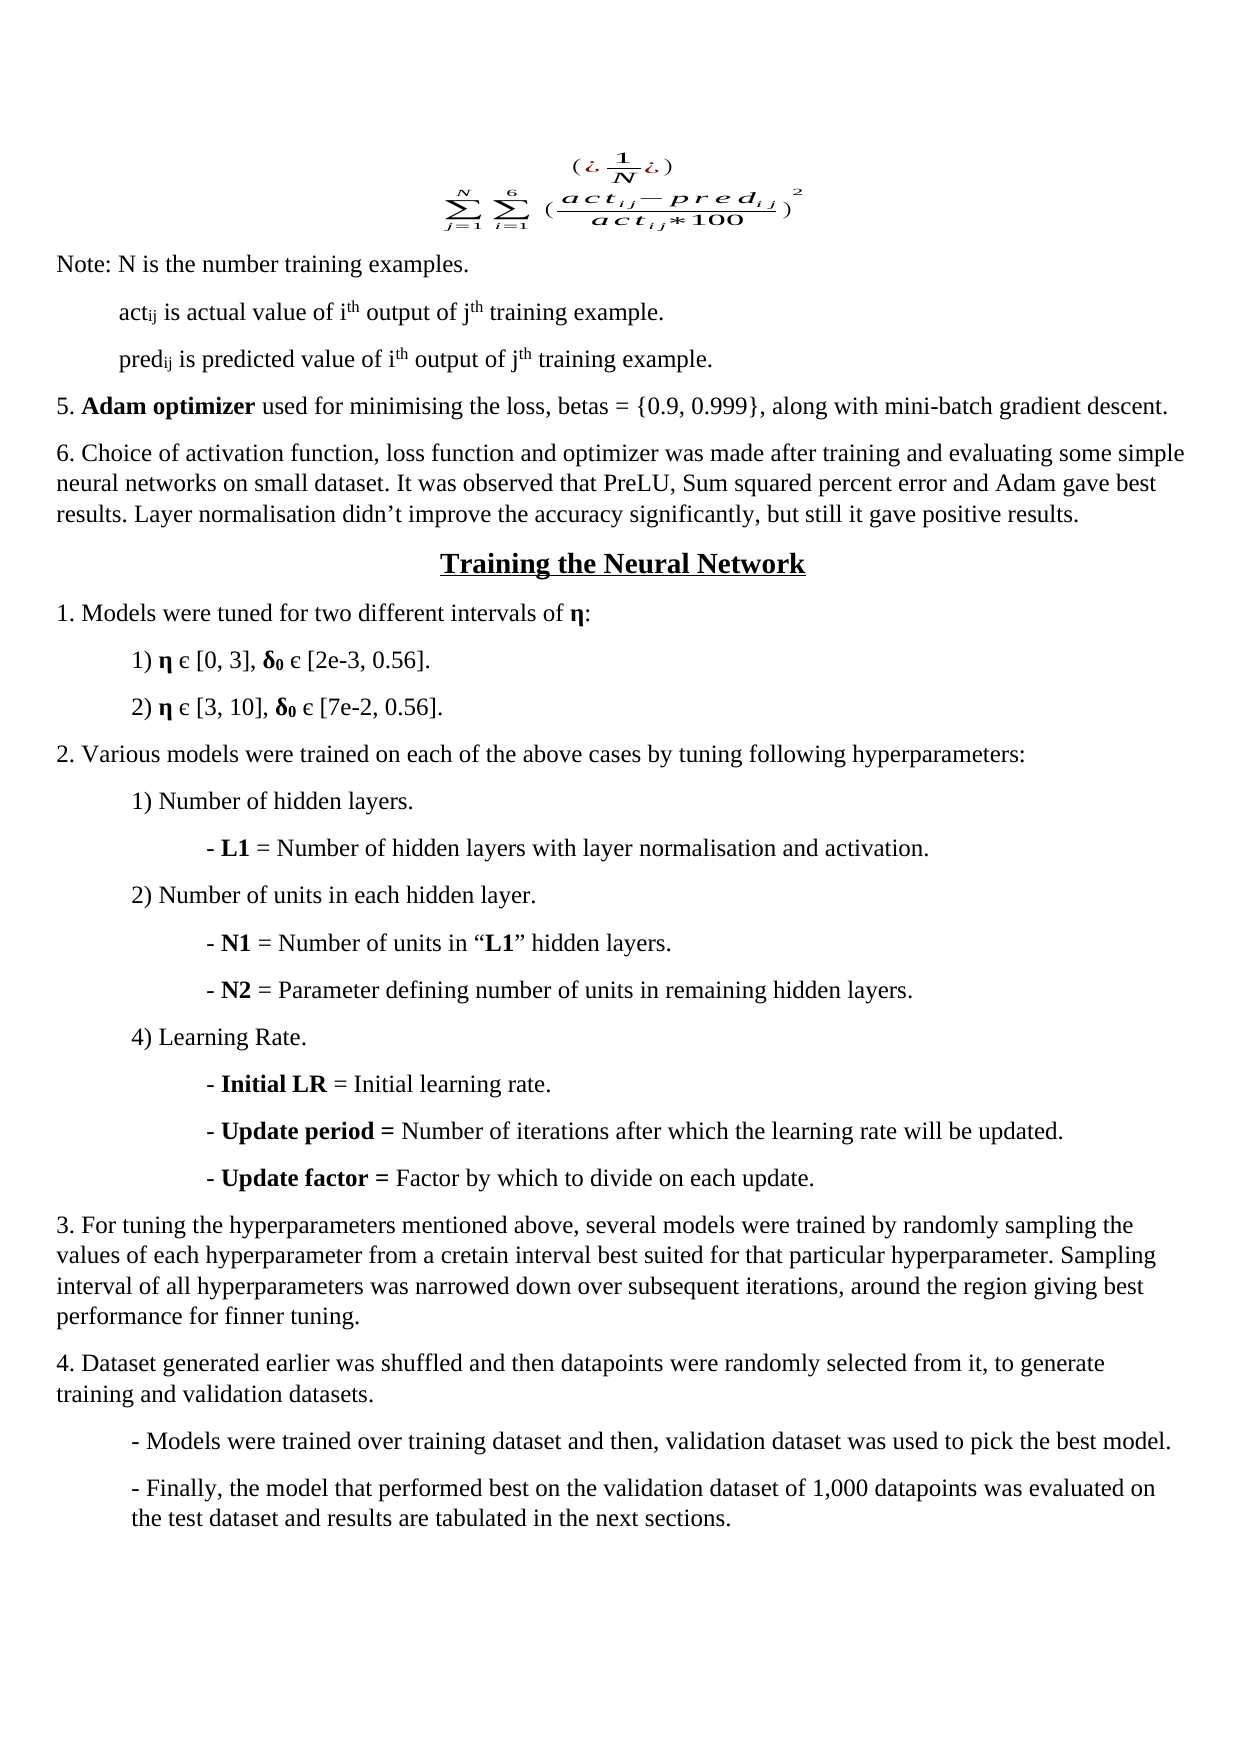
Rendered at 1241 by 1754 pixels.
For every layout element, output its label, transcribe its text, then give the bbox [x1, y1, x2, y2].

text - N1 = Number of units in “L1” hidden layers. [56, 928, 1189, 956]
text - Initial LR = Initial learning rate. [56, 1069, 1189, 1098]
text 6. Choice of activation function, loss function and optimizer was made after training and evaluating some simple neural networks on small dataset. It was observed that PreLU, Sum squared percent error and Adam gave best results. Layer normalisation didn’t improve the accuracy significantly, but still it gave positive results. [56, 438, 1189, 527]
text - L1 = Number of hidden layers with layer normalisation and activation. [56, 833, 1189, 862]
text - Update factor = Factor by which to divide on each update. [56, 1163, 1189, 1192]
text - Update period = Number of iterations after which the learning rate will be updated. [56, 1116, 1189, 1145]
text 2) η є [3, 10], δ0 є [7e-2, 0.56]. [56, 692, 1189, 721]
text predij is predicted value of ith output of jth training example. [56, 344, 1189, 372]
text 2. Various models were trained on each of the above cases by tuning following hyperparameters: [56, 739, 1189, 768]
text 4) Learning Rate. [56, 1022, 1189, 1051]
text 1. Models were tuned for two different intervals of η: [56, 598, 1189, 627]
text 4. Dataset generated earlier was shuffled and then datapoints were randomly selected from it, to generate training and validation datasets. [56, 1348, 1189, 1408]
text - Finally, the model that performed best on the validation dataset of 1,000 datapoints was evaluated on the test dataset and results are tabulated in the next sections. [56, 1473, 1189, 1532]
text 2) Number of units in each hidden layer. [56, 881, 1189, 909]
text Training the Neural Network [56, 546, 1189, 579]
text actij is actual value of ith output of jth training example. [56, 297, 1189, 325]
text 1) Number of hidden layers. [56, 786, 1189, 815]
text - N2 = Parameter defining number of units in remaining hidden layers. [56, 975, 1189, 1003]
text 5. Adam optimizer used for minimising the loss, betas = {0.9, 0.999}, along with mini-batch gradient descent. [56, 391, 1189, 419]
text Note: N is the number training examples. [56, 249, 1189, 278]
text 3. For tuning the hyperparameters mentioned above, several models were trained by randomly sampling the values of each hyperparameter from a cretain interval best suited for that particular hyperparameter. Sampling interval of all hyperparameters was narrowed down over subsequent iterations, around the region giving best performance for finner tuning. [56, 1210, 1189, 1330]
text 1) η є [0, 3], δ0 є [2e-3, 0.56]. [56, 645, 1189, 674]
text - Models were trained over training dataset and then, validation dataset was used to pick the best model. [56, 1426, 1189, 1455]
